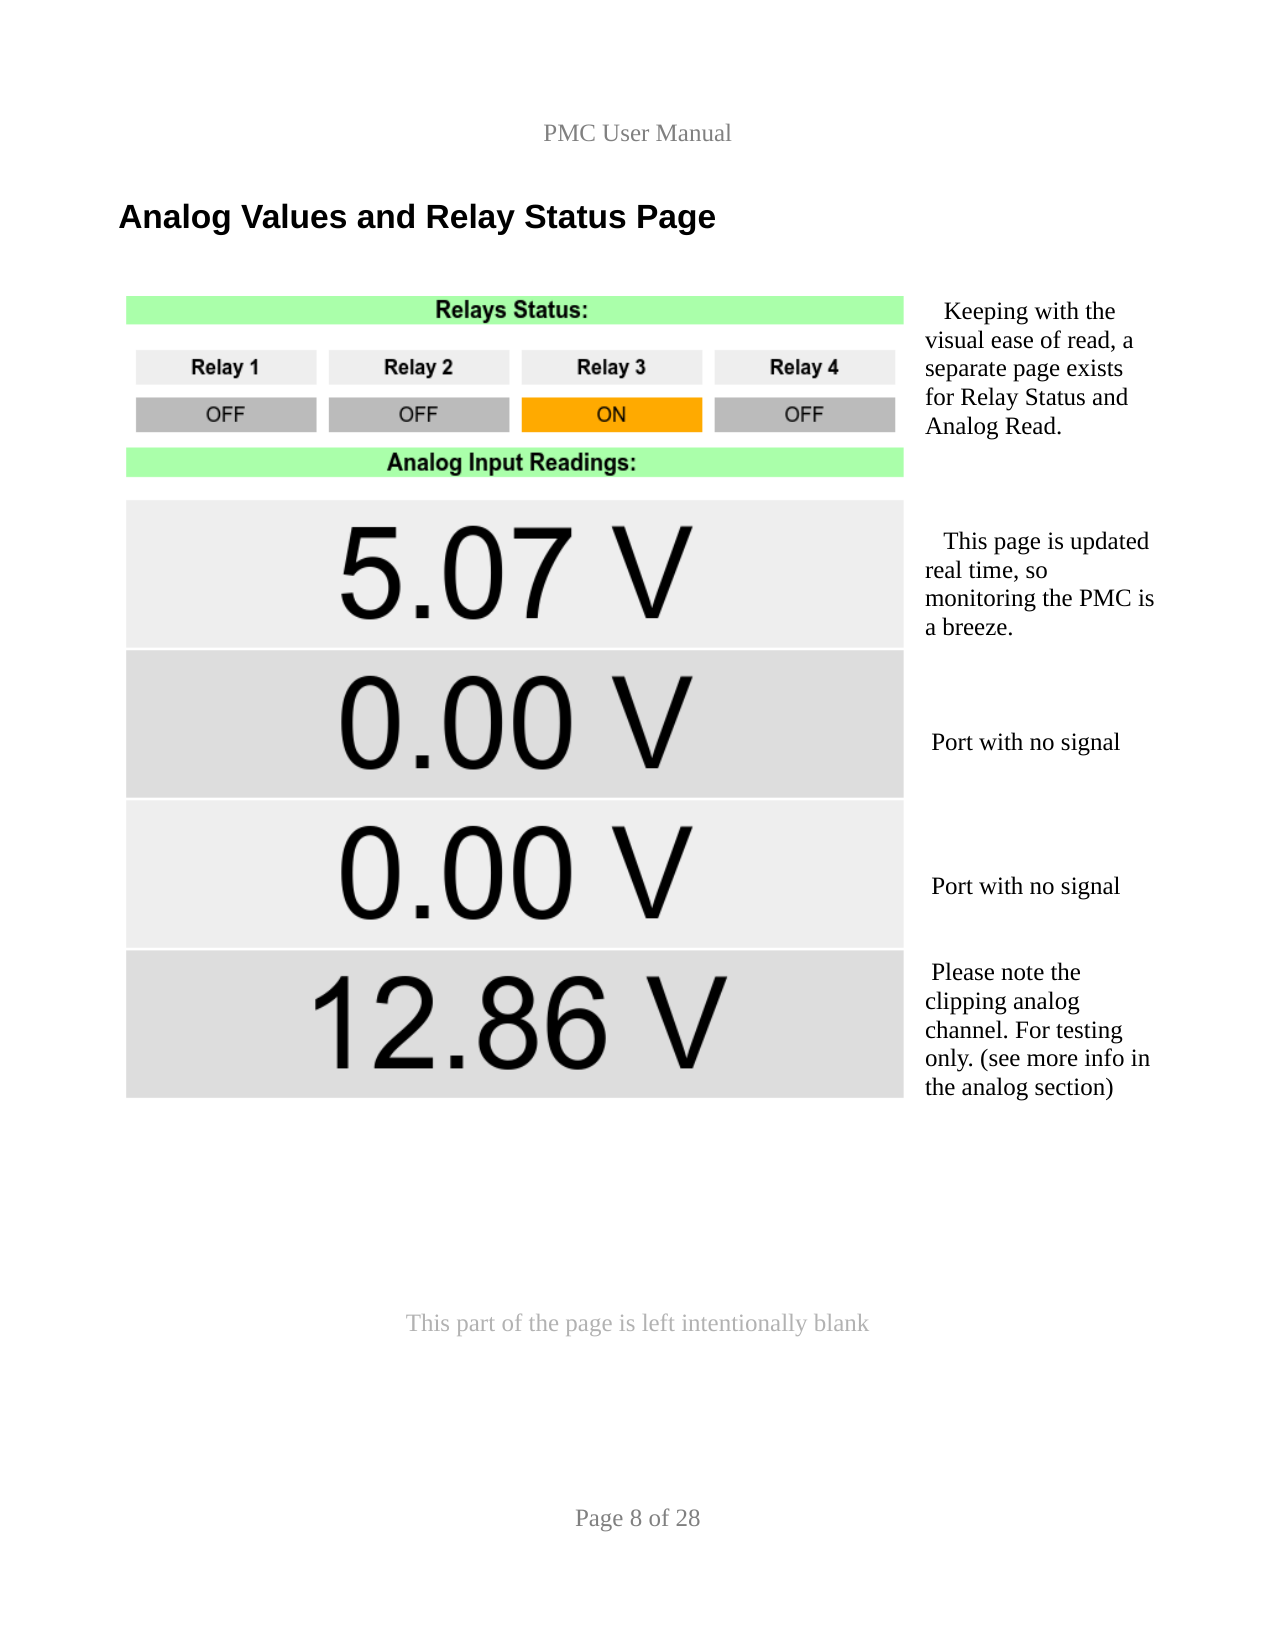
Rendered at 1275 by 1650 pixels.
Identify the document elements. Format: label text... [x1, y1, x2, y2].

table_header Keeping with the visual ease of read, a separate page exists for Relay Status and Analog Read. This page is updated real time, so monitoring the PMC is a breeze. Port with no signal Port with no signal Please note the clipping analog channel. For testing only. (see more info in the analog section) [925, 296, 1157, 1135]
picture [125, 296, 904, 1107]
subtitle Analog Values and Relay Status Page [118, 197, 1157, 236]
text This part of the page is left intentionally blank [118, 1308, 1157, 1336]
table_header [118, 296, 925, 1135]
